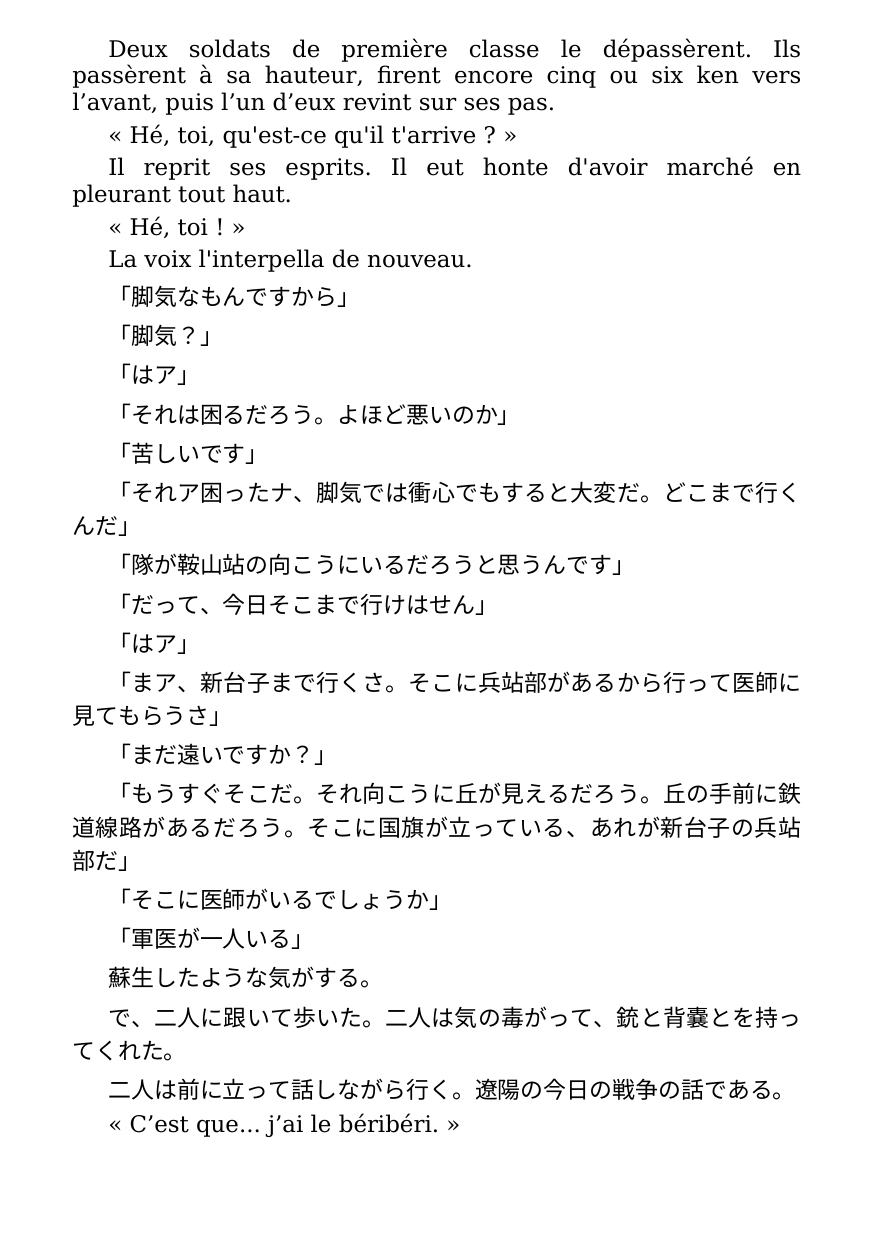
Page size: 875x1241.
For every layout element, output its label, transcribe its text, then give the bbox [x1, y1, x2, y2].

text « Hé, toi ! » [72, 214, 802, 241]
text 「もうすぐそこだ。それ向こうに丘が見えるだろう。丘の手前に鉄道線路があるだろう。そこに国旗が立っている、あれが新台子の兵站部だ」 [72, 776, 802, 876]
text « C’est que... j’ai le béribéri. » [72, 1111, 802, 1138]
text 「まア、新台子まで行くさ。そこに兵站部があるから行って医師に見てもらうさ」 [72, 665, 802, 731]
text 「脚気？」 [72, 318, 802, 351]
text 「はア」 [72, 357, 802, 391]
text 二人は前に立って話しながら行く。遼陽の今日の戦争の話である。 [72, 1072, 802, 1105]
text 「だって、今日そこまで行けはせん」 [72, 586, 802, 620]
text 「はア」 [72, 626, 802, 659]
text Il reprit ses esprits. Il eut honte d'avoir marché en pleurant tout haut. [72, 154, 802, 208]
text 「それア困ったナ、脚気では衝心でもすると大変だ。どこまで行くんだ」 [72, 475, 802, 541]
text 「脚気なもんですから」 [72, 279, 802, 312]
text で、二人に跟いて歩いた。二人は気の毒がって、銃と背嚢とを持ってくれた。 [72, 999, 802, 1066]
text 「まだ遠いですか？」 [72, 737, 802, 770]
text 「そこに医師がいるでしょうか」 [72, 882, 802, 915]
text La voix l'interpella de nouveau. [72, 246, 802, 273]
text 「それは困るだろう。よほど悪いのか」 [72, 397, 802, 430]
text 「軍医が一人いる」 [72, 921, 802, 954]
text « Hé, toi, qu'est-ce qu'il t'arrive ? » [72, 122, 802, 149]
text Deux soldats de première classe le dépassèrent. Ils passèrent à sa hauteur, firent encore cinq ou six ken vers l’avant, puis l’un d’eux revint sur ses pas. [72, 36, 802, 116]
text 蘇生したような気がする。 [72, 960, 802, 993]
text 「苦しいです」 [72, 436, 802, 469]
text 「隊が鞍山站の向こうにいるだろうと思うんです」 [72, 547, 802, 581]
